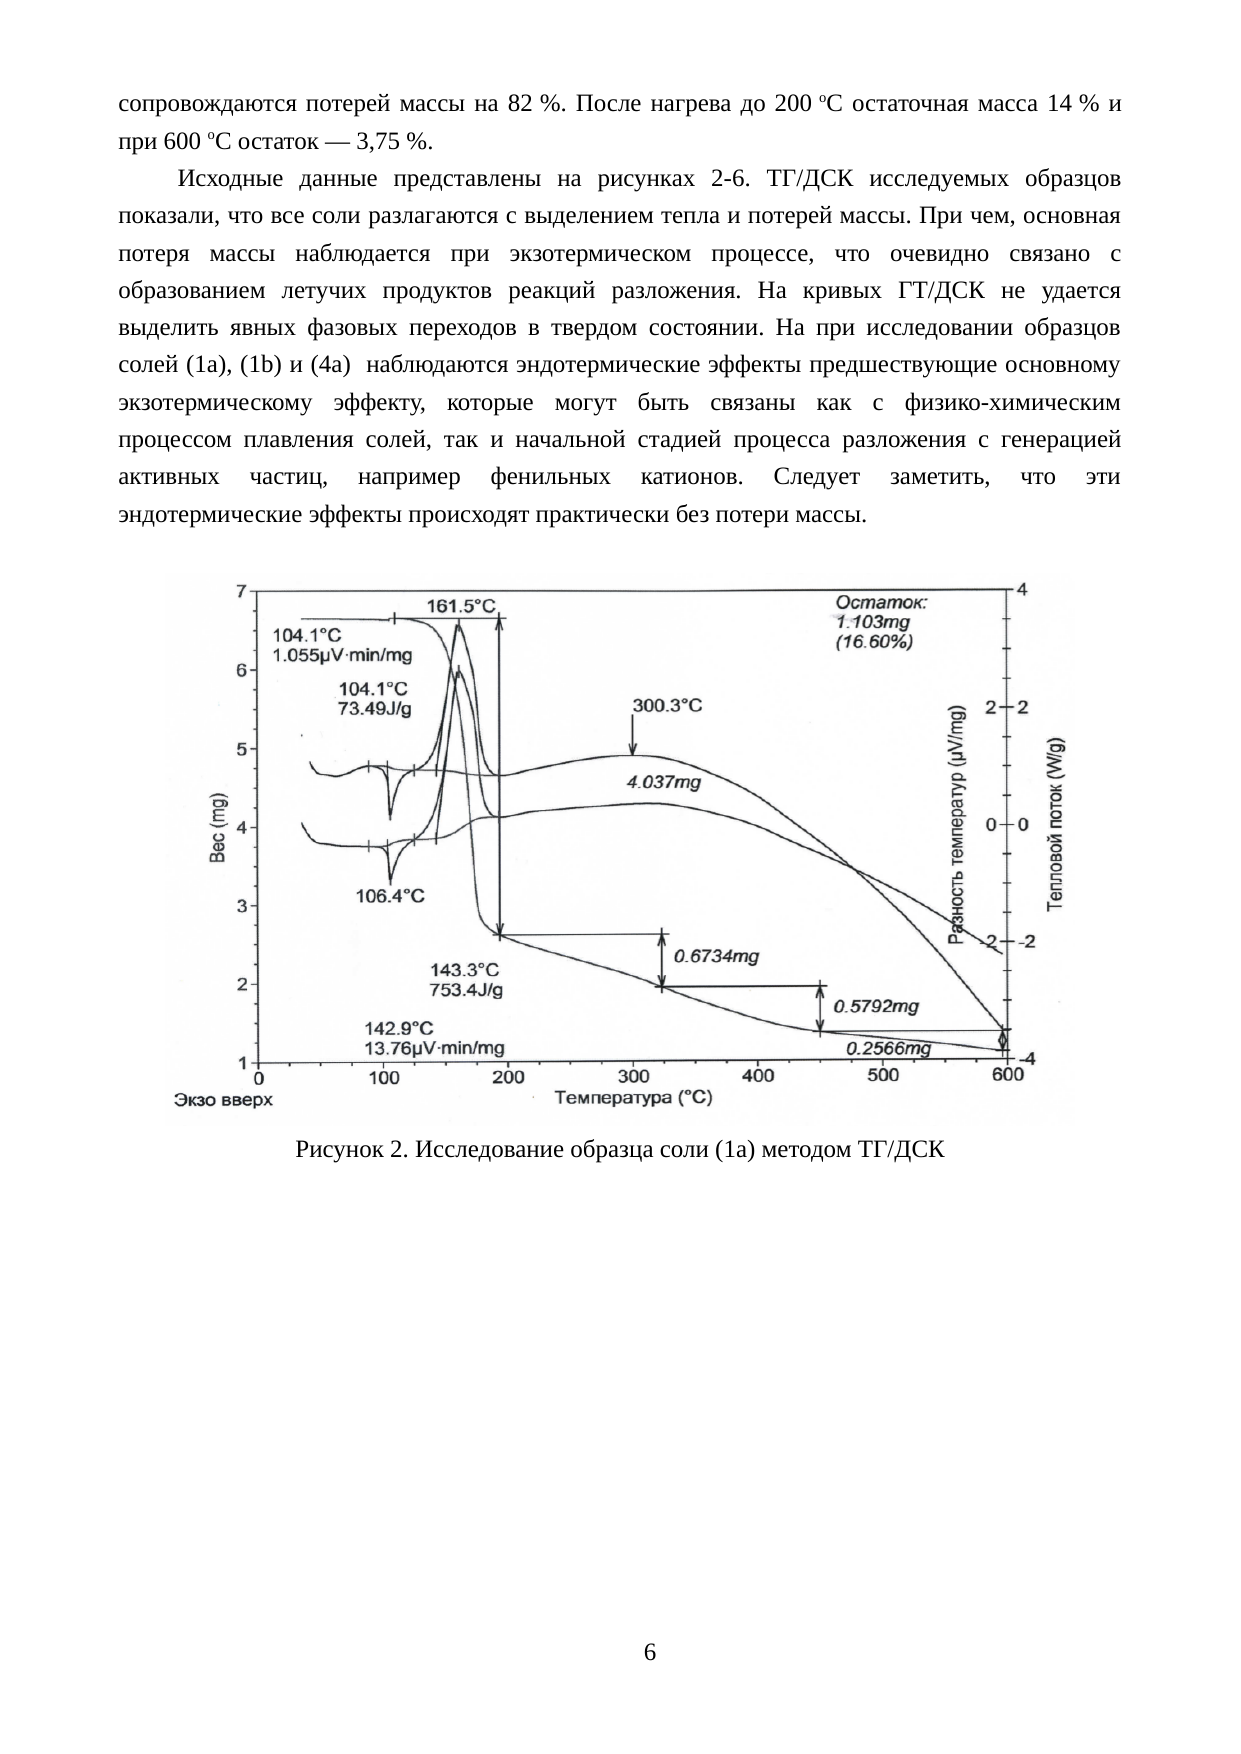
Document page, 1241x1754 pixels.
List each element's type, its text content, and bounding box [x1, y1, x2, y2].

picture [165, 573, 1075, 1126]
text Исходные данные представлены на рисунках 2-6. ТГ/ДСК исследуемых образцов показали, что все соли разлагаются с выделением тепла и потерей массы. При чем, основная потеря массы наблюдается при экзотермическом процессе, что очевидно связано с образованием летучих продуктов реакций разложения. На кривых ГТ/ДСК не удается выделить явных фазовых переходов в твердом состоянии. На при исследовании образцов солей (1a), (1b) и (4a) наблюдаются эндотермические эффекты предшествующие основному экзотермическому эффекту, которые могут быть связаны как с физико-химическим процессом плавления солей, так и начальной стадией процесса разложения с генерацией активных частиц, например фенильных катионов. Следует заметить, что эти эндотермические эффекты происходят практически без потери массы. [118, 163, 1122, 527]
text Рисунок 2. Исследование образца соли (1a) методом ТГ/ДСК [118, 1134, 1122, 1163]
text сопровождаются потерей массы на 82 %. После нагрева до 200 оС остаточная масса 14 % и при 600 оС остаток — 3,75 %. [118, 88, 1122, 154]
